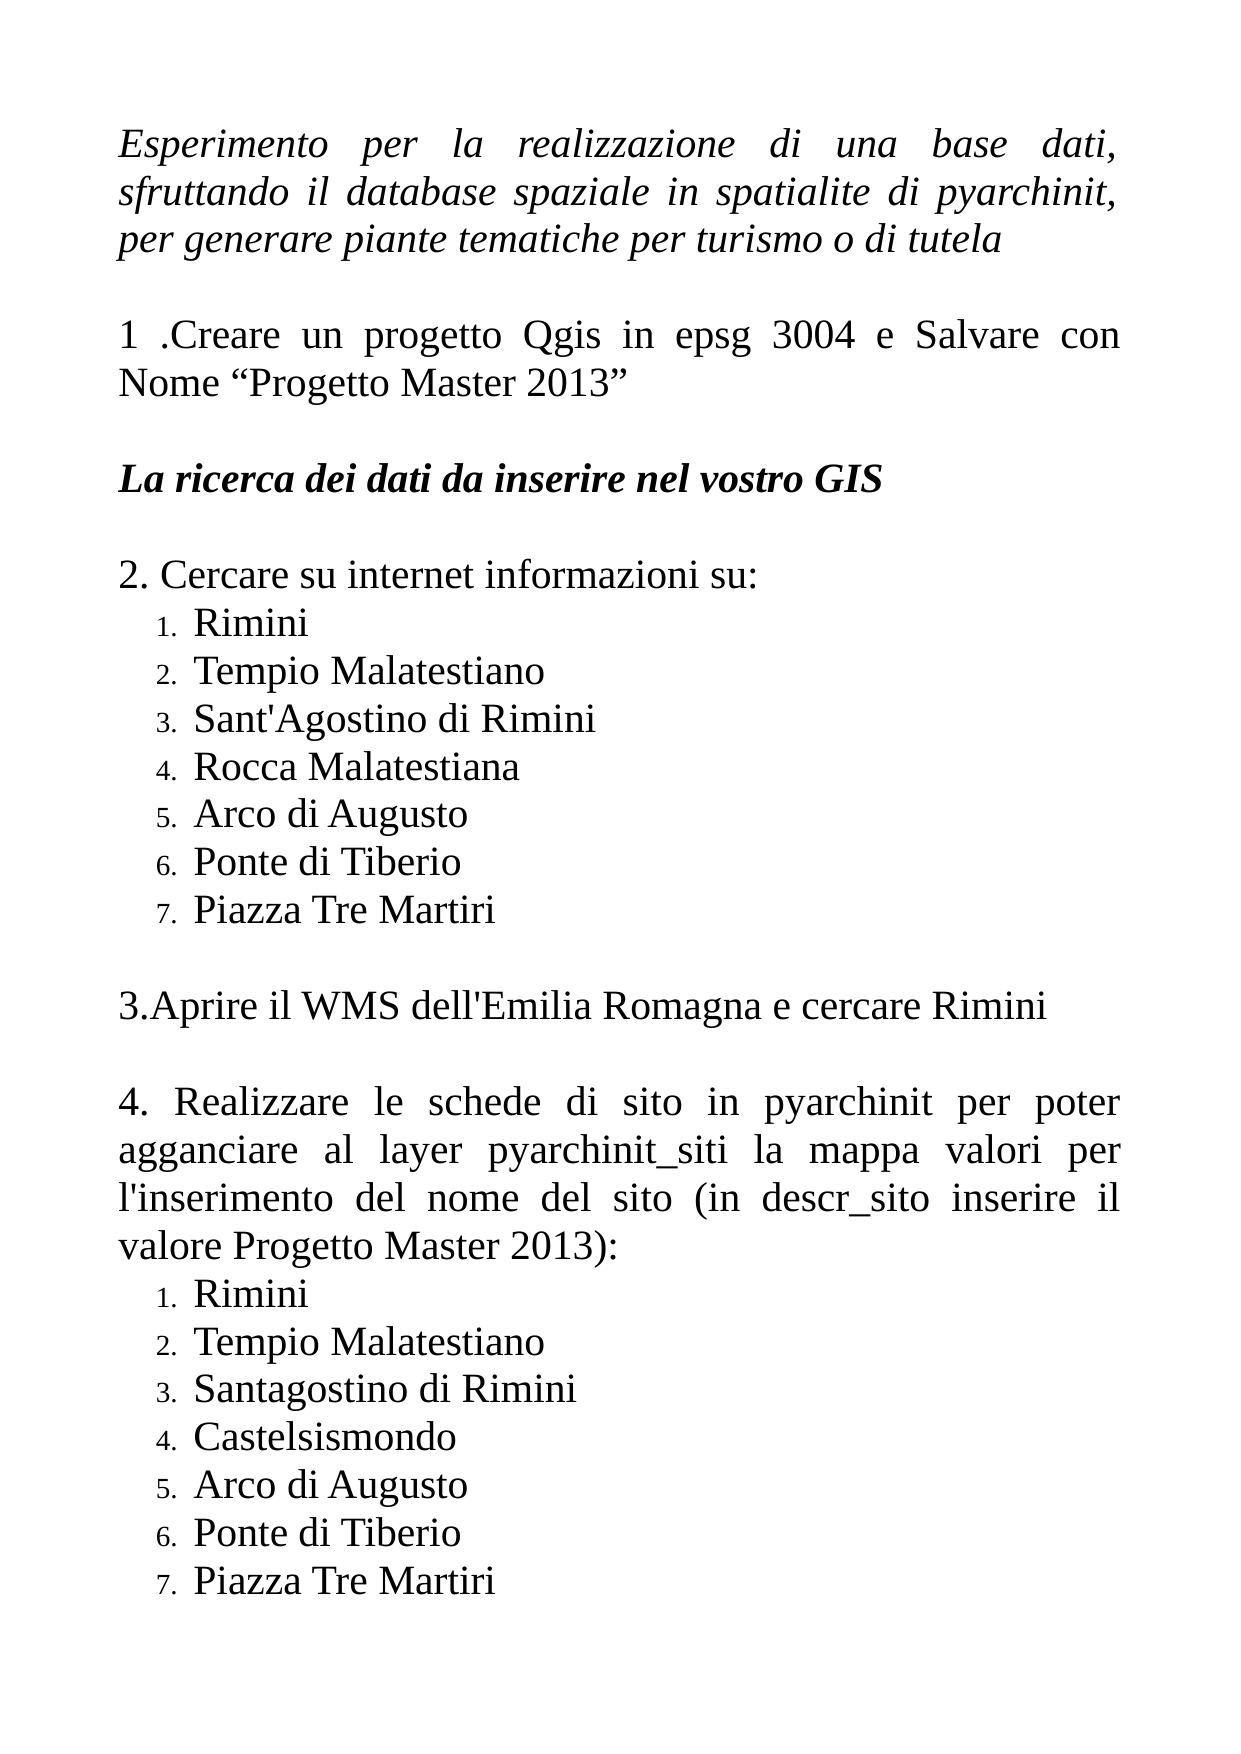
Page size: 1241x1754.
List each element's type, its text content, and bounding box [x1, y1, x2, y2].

list Santagostino di Rimini [156, 1364, 1122, 1412]
list Tempio Malatestiano [156, 645, 1122, 693]
list Ponte di Tiberio [156, 837, 1122, 885]
text 3.Aprire il WMS dell'Emilia Romagna e cercare Rimini [118, 981, 1122, 1028]
text 1 .Creare un progetto Qgis in epsg 3004 e Salvare con Nome “Progetto Master 2013” [118, 310, 1122, 406]
list Tempio Malatestiano [156, 1316, 1122, 1364]
list Sant'Agostino di Rimini [156, 693, 1122, 741]
list Rocca Malatestiana [156, 741, 1122, 789]
list Castelsismondo [156, 1412, 1122, 1460]
list Piazza Tre Martiri [156, 885, 1122, 933]
list Piazza Tre Martiri [156, 1556, 1122, 1603]
list Arco di Augusto [156, 789, 1122, 837]
list Ponte di Tiberio [156, 1508, 1122, 1556]
text 2. Cercare su internet informazioni su: [118, 549, 1122, 597]
text La ricerca dei dati da inserire nel vostro GIS [118, 453, 1122, 501]
list Rimini [156, 597, 1122, 645]
text 4. Realizzare le schede di sito in pyarchinit per poter agganciare al layer pyarchinit_siti la mappa valori per l'inserimento del nome del sito (in descr_sito inserire il valore Progetto Master 2013): [118, 1076, 1122, 1268]
list Arco di Augusto [156, 1460, 1122, 1508]
list Rimini [156, 1268, 1122, 1316]
text Esperimento per la realizzazione di una base dati, sfruttando il database spaziale in spatialite di pyarchinit, per generare piante tematiche per turismo o di tutela [118, 118, 1122, 262]
